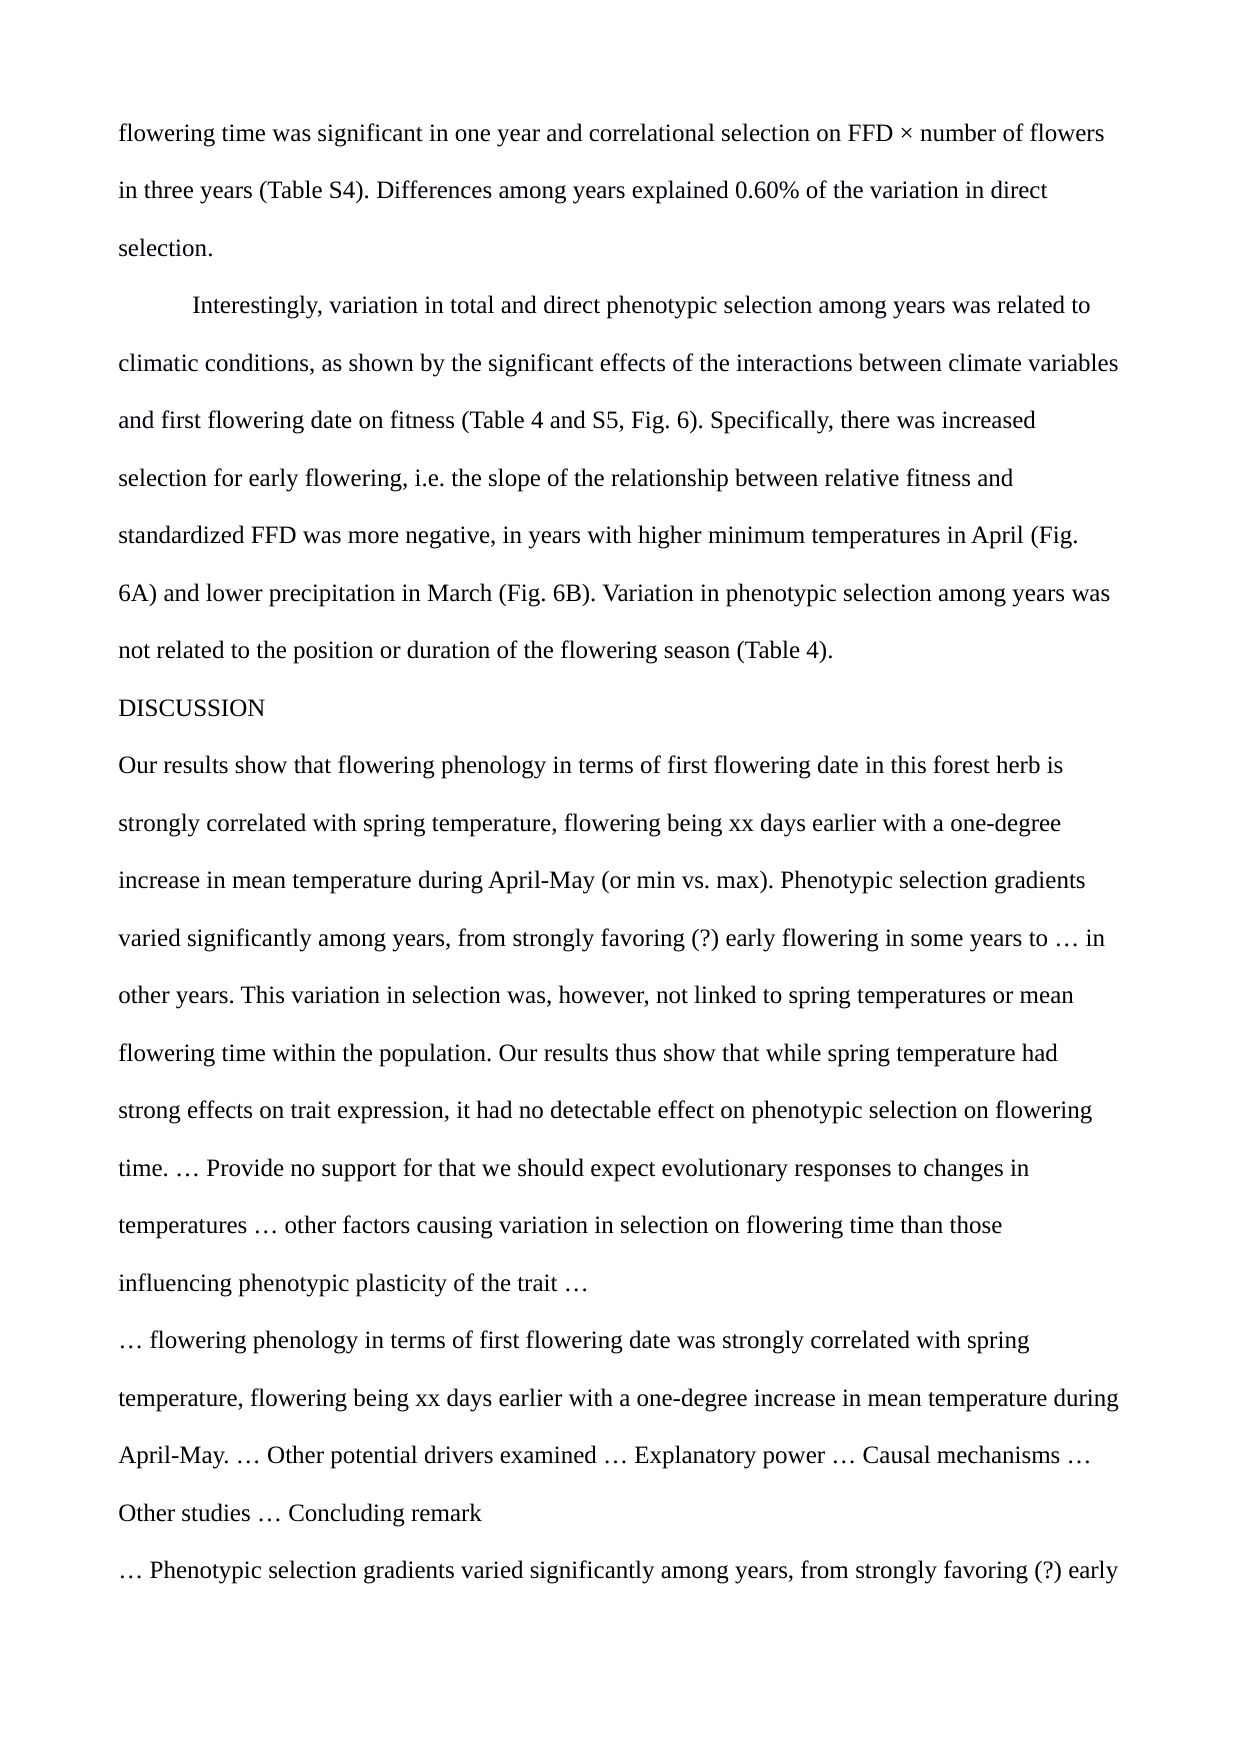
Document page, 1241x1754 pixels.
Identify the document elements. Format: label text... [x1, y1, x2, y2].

text Interestingly, variation in total and direct phenotypic selection among years was related to climatic conditions, as shown by the significant effects of the interactions between climate variables and first flowering date on fitness (Table 4 and S5, Fig. 6). Specifically, there was increased selection for early flowering, i.e. the slope of the relationship between relative fitness and standardized FFD was more negative, in years with higher minimum temperatures in April (Fig. 6A) and lower precipitation in March (Fig. 6B). Variation in phenotypic selection among years was not related to the position or duration of the flowering season (Table 4). [118, 291, 1122, 664]
text … flowering phenology in terms of first flowering date was strongly correlated with spring temperature, flowering being xx days earlier with a one-degree increase in mean temperature during April-May. … Other potential drivers examined … Explanatory power … Causal mechanisms … Other studies … Concluding remark [118, 1326, 1122, 1527]
text Our results show that flowering phenology in terms of first flowering date in this forest herb is strongly correlated with spring temperature, flowering being xx days earlier with a one-degree increase in mean temperature during April-May (or min vs. max). Phenotypic selection gradients varied significantly among years, from strongly favoring (?) early flowering in some years to … in other years. This variation in selection was, however, not linked to spring temperatures or mean flowering time within the population. Our results thus show that while spring temperature had strong effects on trait expression, it had no detectable effect on phenotypic selection on flowering time. … Provide no support for that we should expect evolutionary responses to changes in temperatures … other factors causing variation in selection on flowering time than those influencing phenotypic plasticity of the trait … [118, 751, 1122, 1297]
text DISCUSSION [118, 693, 1122, 722]
text flowering time was significant in one year and correlational selection on FFD × number of flowers in three years (Table S4). Differences among years explained 0.60% of the variation in direct selection. [118, 118, 1122, 262]
text … Phenotypic selection gradients varied significantly among years, from strongly favoring (?) early [118, 1556, 1122, 1584]
